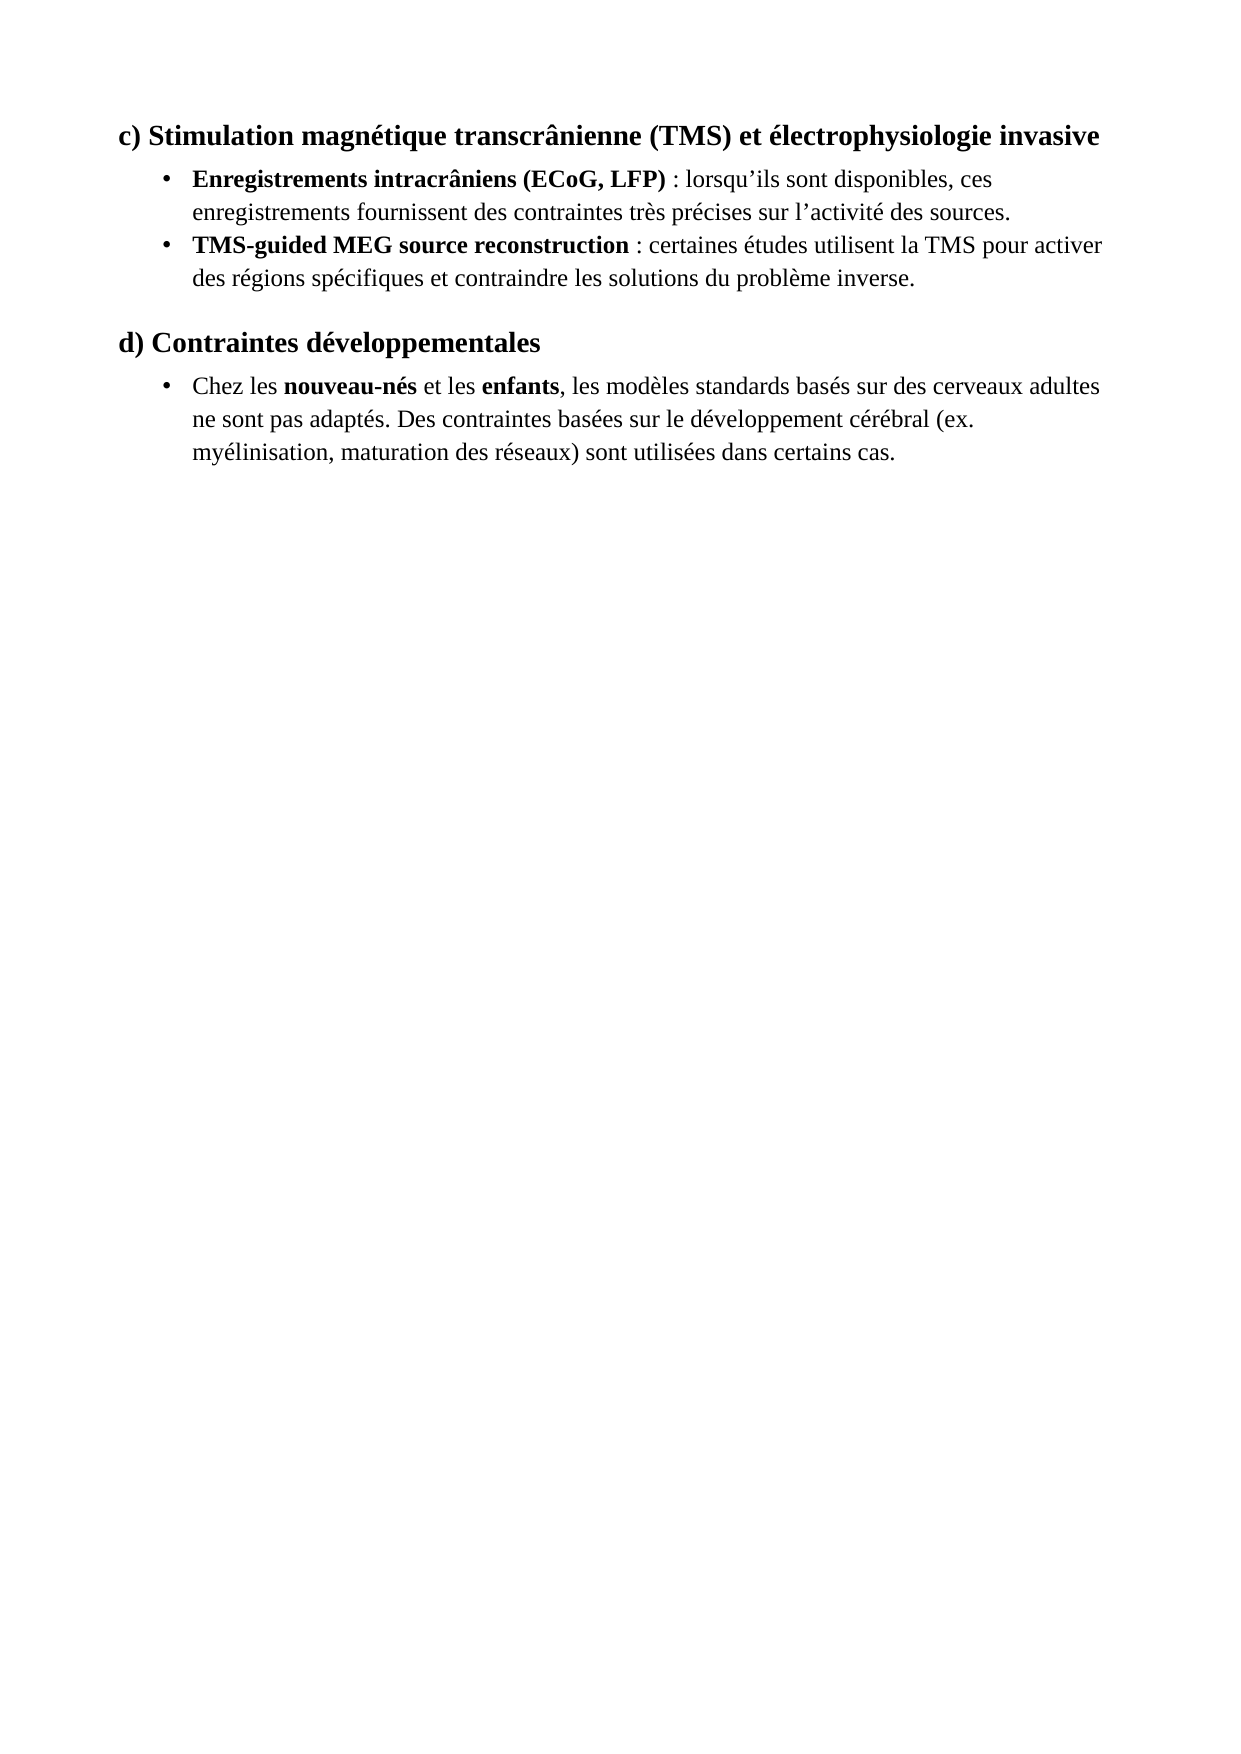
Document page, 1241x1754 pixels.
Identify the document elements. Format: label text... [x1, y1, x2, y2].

subtitle c) Stimulation magnétique transcrânienne (TMS) et électrophysiologie invasive [118, 118, 1122, 152]
subtitle d) Contraintes développementales [118, 325, 1122, 359]
list Chez les nouveau-nés et les enfants, les modèles standards basés sur des cerveaux adultes ne sont pas adaptés. Des contraintes basées sur le développement cérébral (ex. myélinisation, maturation des réseaux) sont utilisées dans certains cas. [162, 371, 1122, 466]
list TMS-guided MEG source reconstruction : certaines études utilisent la TMS pour activer des régions spécifiques et contraindre les solutions du problème inverse. [162, 230, 1122, 292]
list Enregistrements intracrâniens (ECoG, LFP) : lorsqu’ils sont disponibles, ces enregistrements fournissent des contraintes très précises sur l’activité des sources. [162, 164, 1122, 226]
